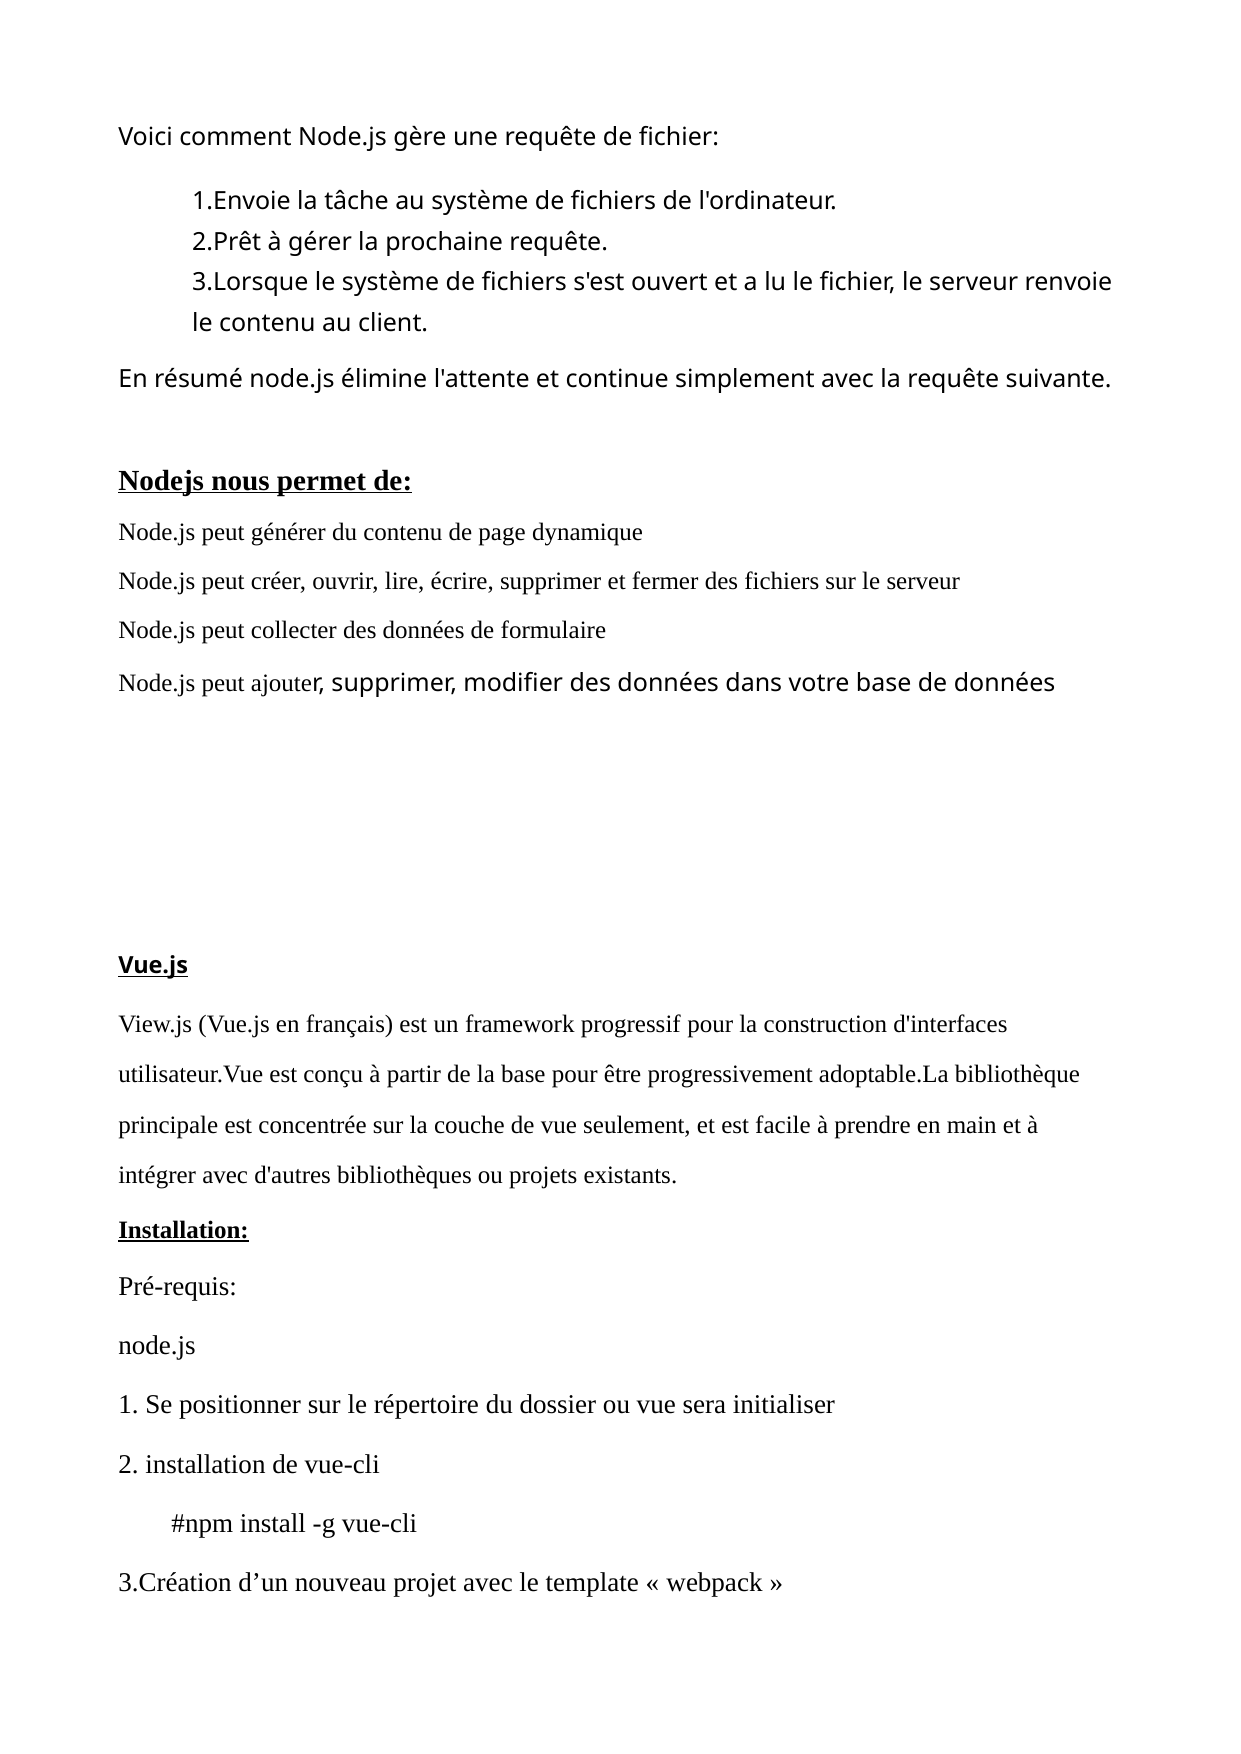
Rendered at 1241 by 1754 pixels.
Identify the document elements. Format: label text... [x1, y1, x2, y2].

list Lorsque le système de fichiers s'est ouvert et a lu le fichier, le serveur renvoie le contenu au client. [118, 264, 1122, 339]
text Node.js peut collecter des données de formulaire [118, 616, 1122, 644]
text En résumé node.js élimine l'attente et continue simplement avec la requête suivante. [118, 360, 1122, 394]
text Voici comment Node.js gère une requête de fichier: [118, 118, 1122, 152]
list Prêt à gérer la prochaine requête. [118, 223, 1122, 257]
text #npm install -g vue-cli [171, 1507, 1122, 1538]
text node.js [118, 1329, 1122, 1361]
text Node.js peut générer du contenu de page dynamique [118, 517, 1122, 546]
text Nodejs nous permet de: [118, 463, 1122, 496]
text 5.Node.JS 1.1 [118, 720, 1122, 811]
text 2. installation de vue-cli [118, 1448, 1122, 1479]
text View.js (Vue.js en français) est un framework progressif pour la construction d'interfaces utilisateur.Vue est conçu à partir de la base pour être progressivement adoptable.La bibliothèque principale est concentrée sur la couche de vue seulement, et est facile à prendre en main et à intégrer avec d'autres bibliothèques ou projets existants. [118, 1009, 1122, 1189]
text Node.js peut créer, ouvrir, lire, écrire, supprimer et fermer des fichiers sur le serveur [118, 566, 1122, 595]
text Installation: [118, 1215, 1122, 1244]
text Pré-requis: [118, 1270, 1122, 1301]
text 3.Création d’un nouveau projet avec le template « webpack » [118, 1566, 1122, 1597]
text Vue.js [118, 949, 1122, 981]
text Node.js peut ajouter, supprimer, modifier des données dans votre base de données [118, 664, 1122, 699]
text 1. Se positionner sur le répertoire du dossier ou vue sera initialiser [118, 1388, 1122, 1420]
list Envoie la tâche au système de fichiers de l'ordinateur. [118, 182, 1122, 216]
